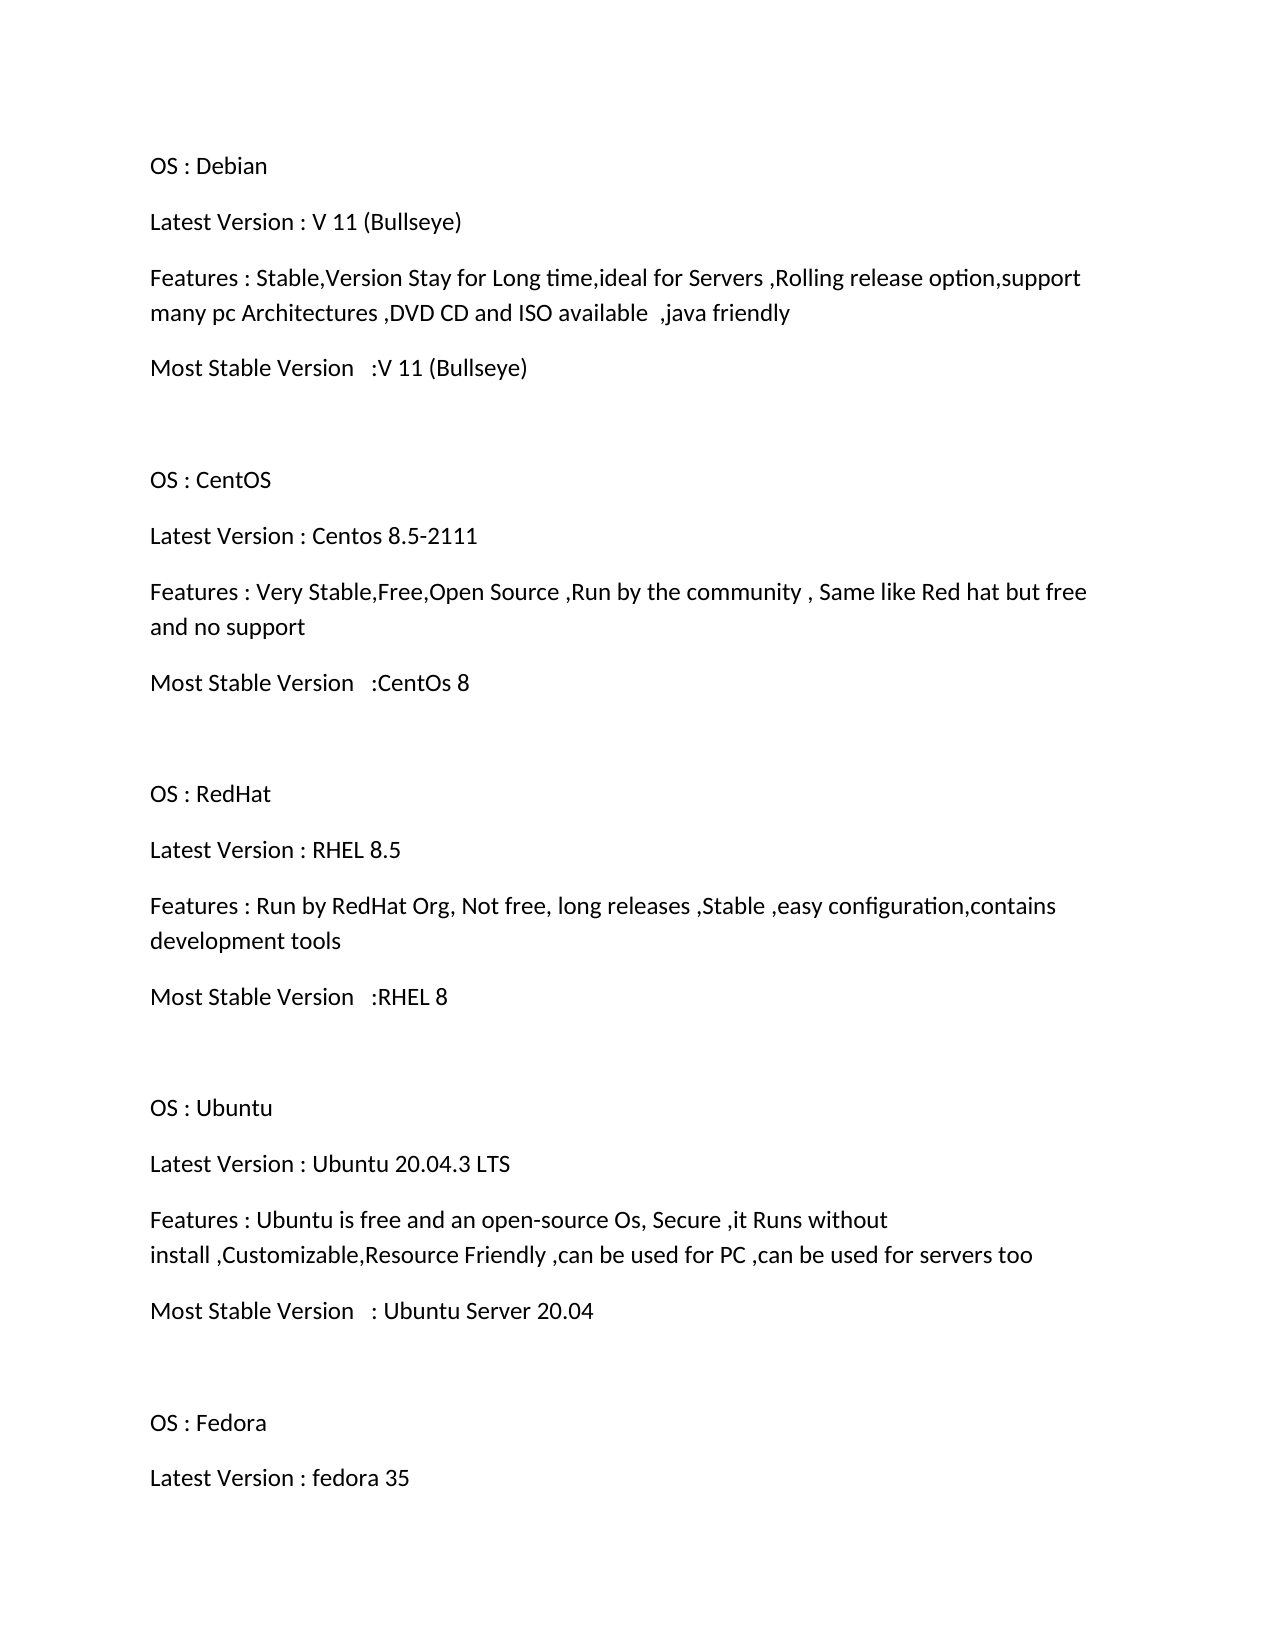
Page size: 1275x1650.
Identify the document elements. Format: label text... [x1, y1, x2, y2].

text OS : CentOS [150, 464, 1125, 495]
text Latest Version : Centos 8.5-2111 [150, 520, 1125, 551]
text Most Stable Version : Ubuntu Server 20.04 [150, 1295, 1125, 1326]
text OS : Ubuntu [150, 1092, 1125, 1123]
text OS : Fedora [150, 1407, 1125, 1437]
text OS : RedHat [150, 778, 1125, 809]
text Features : Very Stable,Free,Open Source ,Run by the community , Same like Red hat but free and no support [150, 576, 1125, 641]
text Latest Version : RHEL 8.5 [150, 834, 1125, 865]
text Most Stable Version :CentOs 8 [150, 667, 1125, 697]
text Most Stable Version :RHEL 8 [150, 981, 1125, 1011]
text Features : Run by RedHat Org, Not free, long releases ,Stable ,easy configuration,contains development tools [150, 890, 1125, 956]
text Latest Version : Ubuntu 20.04.3 LTS [150, 1148, 1125, 1179]
text Latest Version : V 11 (Bullseye) [150, 206, 1125, 236]
text Most Stable Version :V 11 (Bullseye) [150, 352, 1125, 383]
text Features : Ubuntu is free and an open-source Os, Secure ,it Runs without install ,Customizable,Resource Friendly ,can be used for PC ,can be used for servers too [150, 1204, 1125, 1270]
text Features : Stable,Version Stay for Long time,ideal for Servers ,Rolling release option,support many pc Architectures ,DVD CD and ISO available ,java friendly [150, 262, 1125, 327]
text OS : Debian [150, 150, 1125, 181]
text Latest Version : fedora 35 [150, 1462, 1125, 1493]
